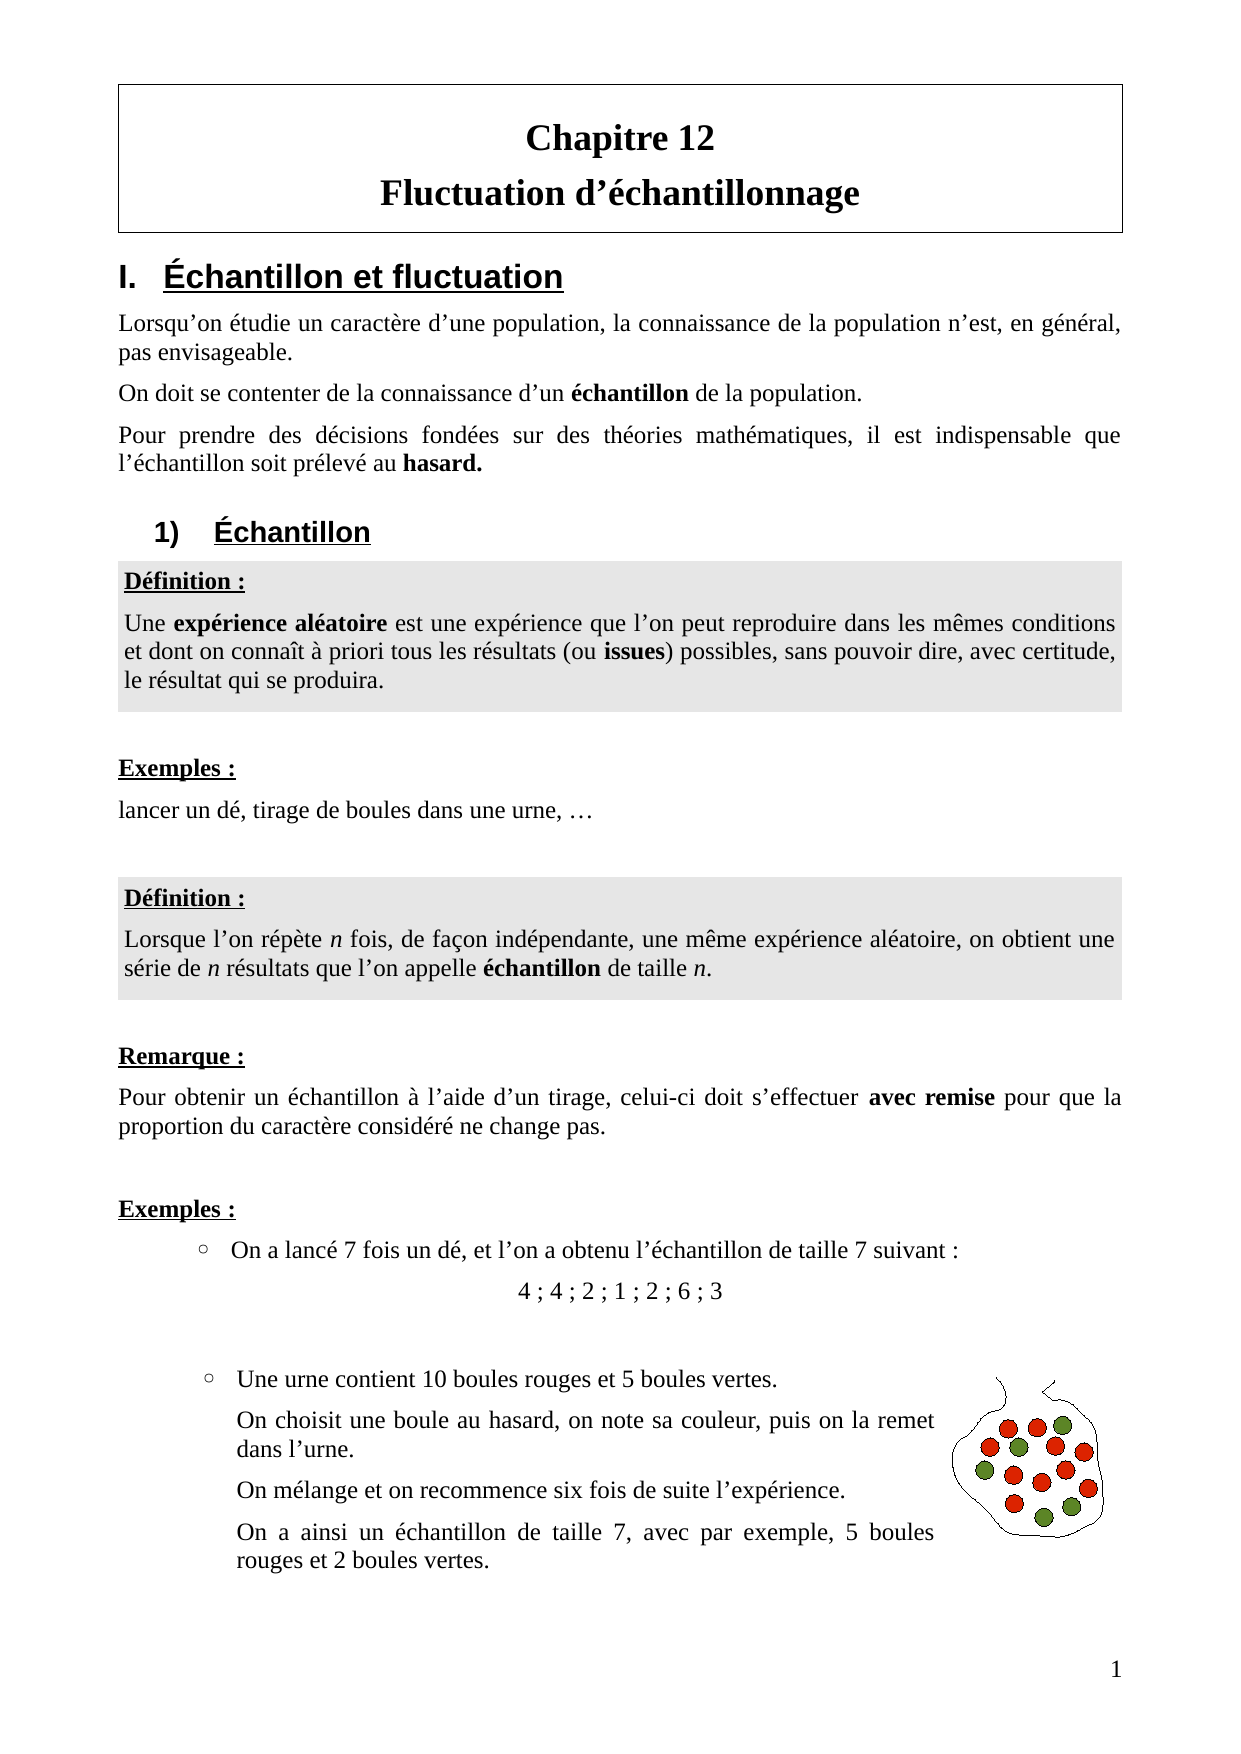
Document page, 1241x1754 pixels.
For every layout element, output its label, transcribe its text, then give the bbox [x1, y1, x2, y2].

text Exemples : [118, 1194, 1122, 1222]
table_header Définition : Lorsque l’on répète n fois, de façon indépendante, une même expérience aléatoire, on obtient une série de n résultats que l’on appelle échantillon de taille n. [118, 877, 1122, 1000]
table_header [941, 1359, 1123, 1593]
text lancer un dé, tirage de boules dans une urne, … [118, 795, 1122, 823]
table_header Chapitre 12 Fluctuation d’échantillonnage [119, 85, 1122, 232]
table_header Définition : Une expérience aléatoire est une expérience que l’on peut reproduire dans les mêmes conditions et dont on connaît à priori tous les résultats (ou issues) possibles, sans pouvoir dire, avec certitude, le résultat qui se produira. [118, 561, 1122, 712]
subtitle Échantillon [153, 515, 1122, 548]
text On doit se contenter de la connaissance d’un échantillon de la population. [118, 378, 1122, 407]
text 4 ; 4 ; 2 ; 1 ; 2 ; 6 ; 3 [118, 1276, 1122, 1305]
text Pour prendre des décisions fondées sur des théories mathématiques, il est indispensable que l’échantillon soit prélevé au hasard. [118, 420, 1122, 477]
text Exemples : [118, 753, 1122, 782]
subtitle Échantillon et fluctuation [118, 257, 1122, 296]
list On a lancé 7 fois un dé, et l’on a obtenu l’échantillon de taille 7 suivant : [193, 1235, 1122, 1264]
table_header Une urne contient 10 boules rouges et 5 boules vertes. On choisit une boule au hasard, on note sa couleur, puis on la remet dans l’urne. On mélange et on recommence six fois de suite l’expérience. On a ainsi un échantillon de taille 7, avec par exemple, 5 boules rouges et 2 boules vertes. [118, 1359, 941, 1593]
text Pour obtenir un échantillon à l’aide d’un tirage, celui-ci doit s’effectuer avec remise pour que la proportion du caractère considéré ne change pas. [118, 1082, 1122, 1140]
text Lorsqu’on étudie un caractère d’une population, la connaissance de la population n’est, en général, pas envisageable. [118, 308, 1122, 366]
text Remarque : [118, 1041, 1122, 1070]
